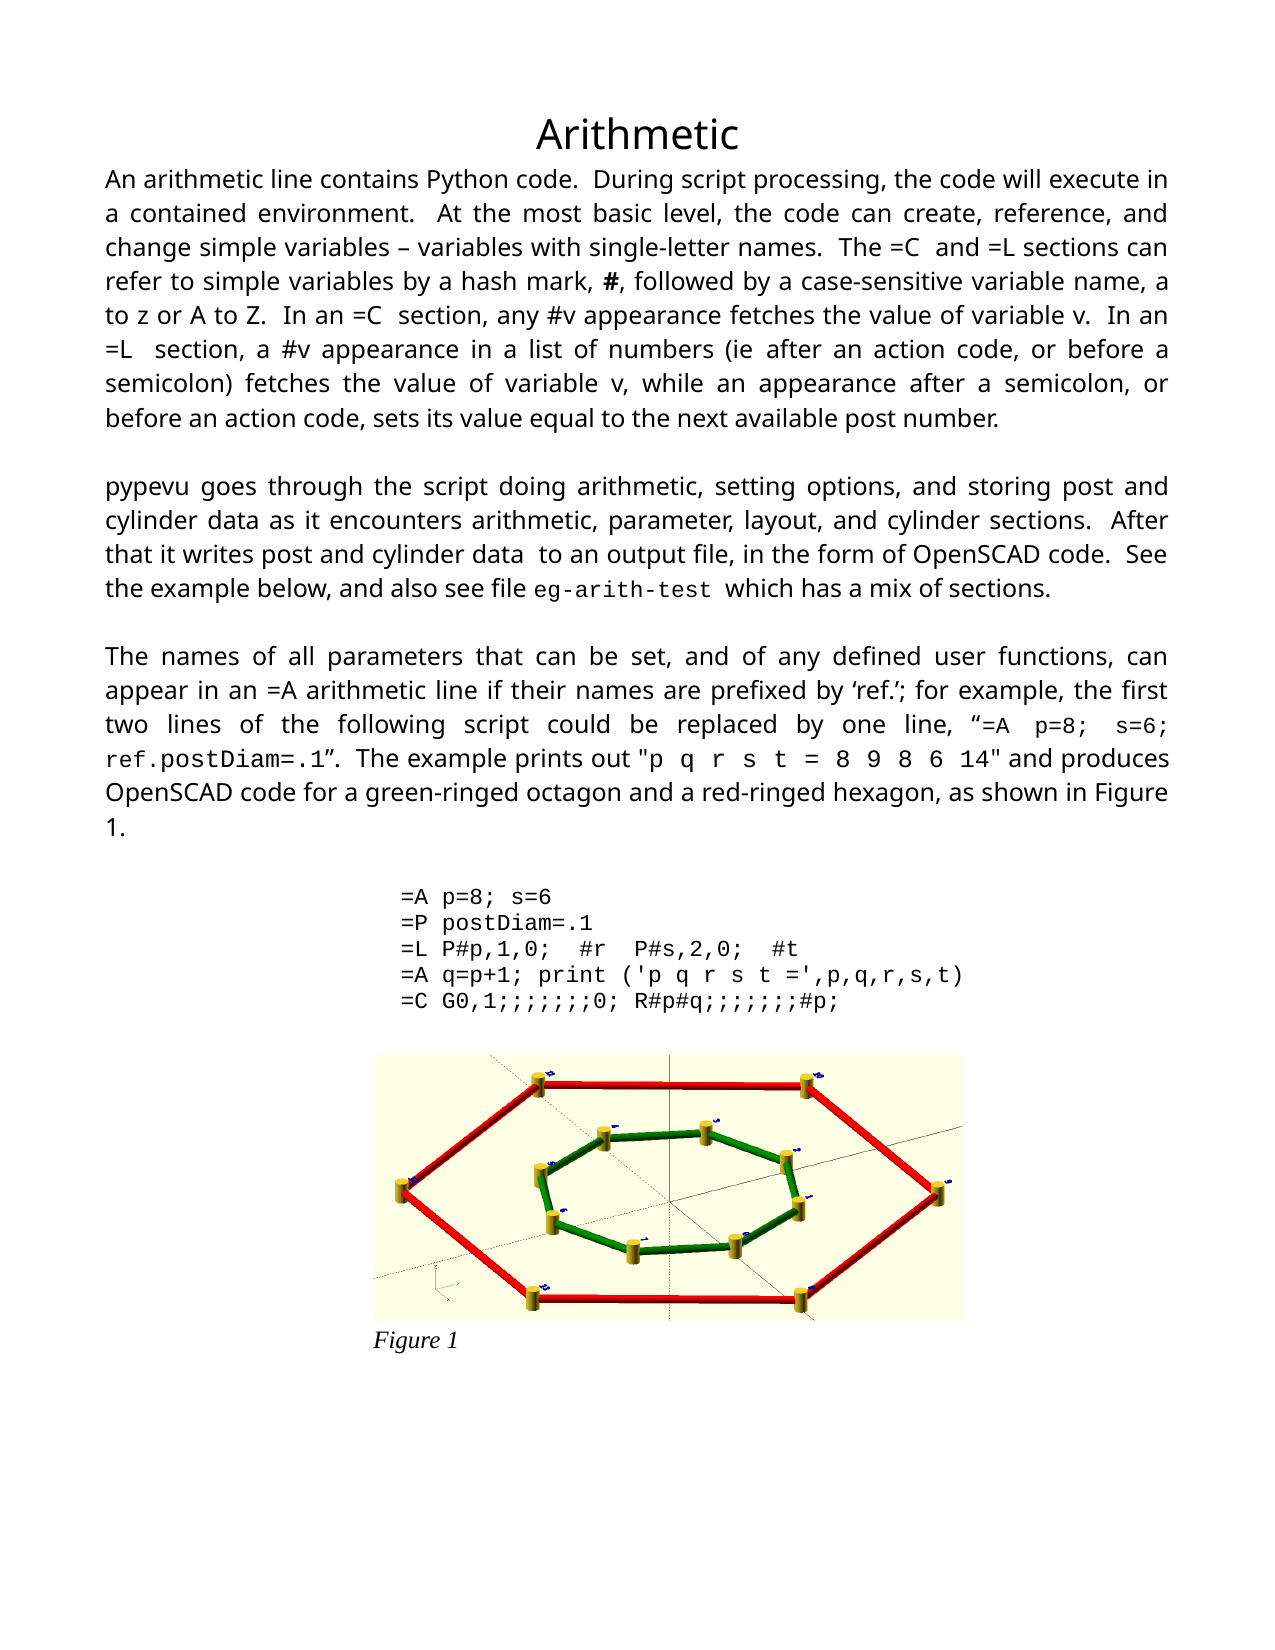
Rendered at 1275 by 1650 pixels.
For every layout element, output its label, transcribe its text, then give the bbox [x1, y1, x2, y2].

text Arithmetic [105, 105, 1170, 162]
picture [373, 1055, 963, 1321]
text The names of all parameters that can be set, and of any defined user functions, can appear in an =A arithmetic line if their names are prefixed by ‘ref.’; for example, the first two lines of the following script could be replaced by one line, “=A p=8; s=6; ref.postDiam=.1”. The example prints out "p q r s t = 8 9 8 6 14" and produces OpenSCAD code for a green-ringed octagon and a red-ringed hexagon, as shown in Figure 1. [105, 639, 1170, 843]
text Figure 1 [373, 1321, 963, 1354]
text =P postDiam=.1 [105, 911, 1170, 937]
text =A p=8; s=6 [105, 877, 1170, 911]
text An arithmetic line contains Python code. During script processing, the code will execute in a contained environment. At the most basic level, the code can create, reference, and change simple variables – variables with single-letter names. The =C and =L sections can refer to simple variables by a hash mark, #, followed by a case-sensitive variable name, a to z or A to Z. In an =C section, any #v appearance fetches the value of variable v. In an =L section, a #v appearance in a list of numbers (ie after an action code, or before a semicolon) fetches the value of variable v, while an appearance after a semicolon, or before an action code, sets its value equal to the next available post number. [105, 162, 1170, 434]
text =A q=p+1; print ('p q r s t =',p,q,r,s,t) [105, 963, 1170, 989]
text pypevu goes through the script doing arithmetic, setting options, and storing post and cylinder data as it encounters arithmetic, parameter, layout, and cylinder sections. After that it writes post and cylinder data to an output file, in the form of OpenSCAD code. See the example below, and also see file eg-arith-test which has a mix of sections. [105, 468, 1170, 604]
text =C G0,1;;;;;;;0; R#p#q;;;;;;;#p; [105, 989, 1170, 1015]
text =L P#p,1,0; #r P#s,2,0; #t [105, 937, 1170, 963]
